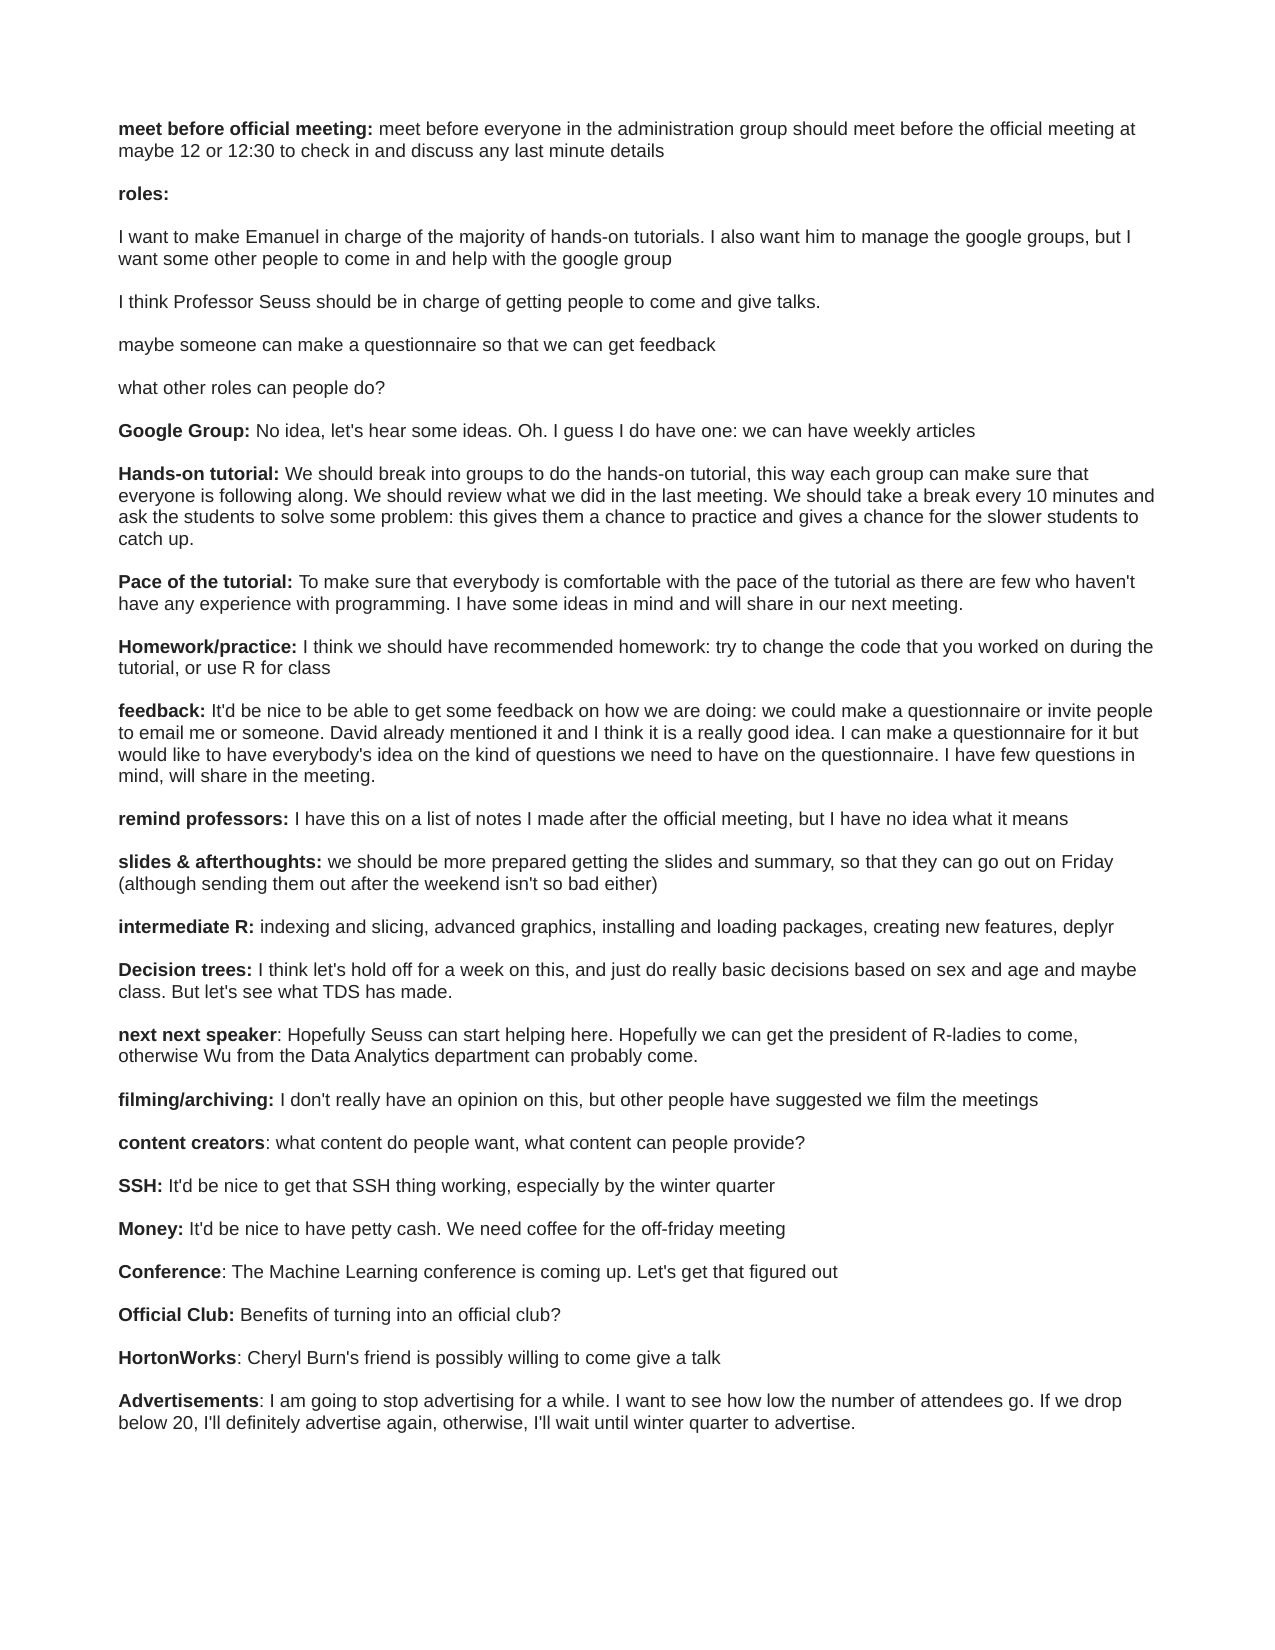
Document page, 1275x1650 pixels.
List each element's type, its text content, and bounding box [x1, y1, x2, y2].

text Decision trees: I think let's hold off for a week on this, and just do really basic decisions based on sex and age and maybe class. But let's see what TDS has made. [118, 959, 1157, 1002]
text HortonWorks: Cheryl Burn's friend is possibly willing to come give a talk [118, 1347, 1157, 1369]
text filming/archiving: I don't really have an opinion on this, but other people have suggested we film the meetings [118, 1088, 1157, 1110]
text Google Group: No idea, let's hear some ideas. Oh. I guess I do have one: we can have weekly articles [118, 420, 1157, 442]
text slides & afterthoughts: we should be more prepared getting the slides and summary, so that they can go out on Friday (although sending them out after the weekend isn't so bad either) [118, 851, 1157, 894]
text Pace of the tutorial: To make sure that everybody is comfortable with the pace of the tutorial as there are few who haven't have any experience with programming. I have some ideas in mind and will share in our next meeting. [118, 571, 1157, 614]
text meet before official meeting: meet before everyone in the administration group should meet before the official meeting at maybe 12 or 12:30 to check in and discuss any last minute details [118, 118, 1157, 161]
text I think Professor Seuss should be in charge of getting people to come and give talks. [118, 291, 1157, 312]
text Advertisements: I am going to stop advertising for a while. I want to see how low the number of attendees go. If we drop below 20, I'll definitely advertise again, otherwise, I'll wait until winter quarter to advertise. [118, 1390, 1157, 1433]
text Conference: The Machine Learning conference is coming up. Let's get that figured out [118, 1261, 1157, 1282]
text content creators: what content do people want, what content can people provide? [118, 1132, 1157, 1153]
text Hands-on tutorial: We should break into groups to do the hands-on tutorial, this way each group can make sure that everyone is following along. We should review what we did in the last meeting. We should take a break every 10 minutes and ask the students to solve some problem: this gives them a chance to practice and gives a chance for the slower students to catch up. [118, 463, 1157, 549]
text Money: It'd be nice to have petty cash. We need coffee for the off-friday meeting [118, 1218, 1157, 1239]
text I want to make Emanuel in charge of the majority of hands-on tutorials. I also want him to manage the google groups, but I want some other people to come in and help with the google group [118, 226, 1157, 269]
text Official Club: Benefits of turning into an official club? [118, 1304, 1157, 1326]
text intermediate R: indexing and slicing, advanced graphics, installing and loading packages, creating new features, deplyr [118, 916, 1157, 937]
text remind professors: I have this on a list of notes I made after the official meeting, but I have no idea what it means [118, 808, 1157, 830]
text feedback: It'd be nice to be able to get some feedback on how we are doing: we could make a questionnaire or invite people to email me or someone. David already mentioned it and I think it is a really good idea. I can make a questionnaire for it but would like to have everybody's idea on the kind of questions we need to have on the questionnaire. I have few questions in mind, will share in the meeting. [118, 700, 1157, 787]
text SSH: It'd be nice to get that SSH thing working, especially by the winter quarter [118, 1175, 1157, 1196]
text maybe someone can make a questionnaire so that we can get feedback [118, 334, 1157, 355]
text roles: [118, 183, 1157, 204]
text Homework/practice: I think we should have recommended homework: try to change the code that you worked on during the tutorial, or use R for class [118, 636, 1157, 679]
text what other roles can people do? [118, 377, 1157, 398]
text next next speaker: Hopefully Seuss can start helping here. Hopefully we can get the president of R-ladies to come, otherwise Wu from the Data Analytics department can probably come. [118, 1024, 1157, 1067]
